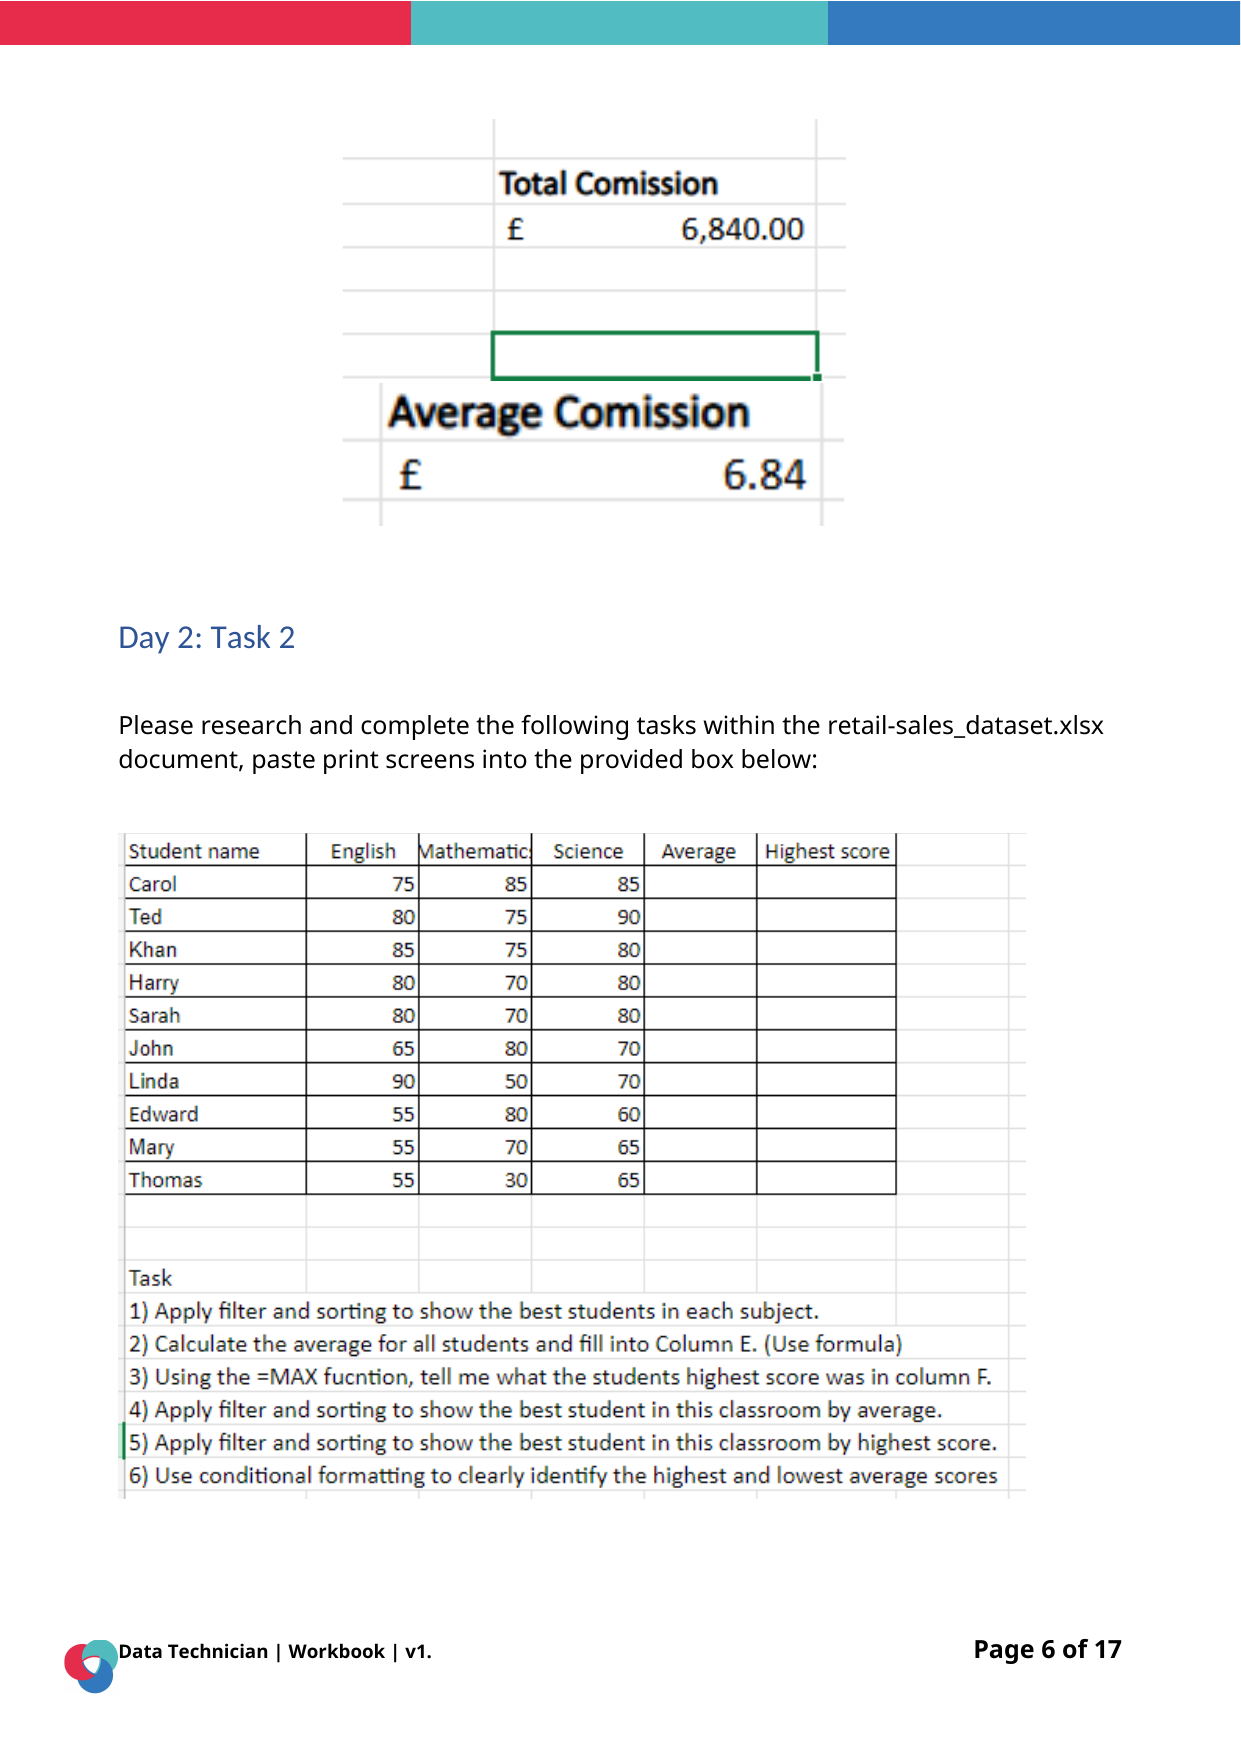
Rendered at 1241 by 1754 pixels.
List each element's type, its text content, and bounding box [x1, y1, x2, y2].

table_cell Print screen 3 [119, 119, 331, 382]
text Please research and complete the following tasks within the retail-sales_dataset.xlsx document, paste print screens into the provided box below: [118, 707, 1122, 776]
table_cell Print screen 4 [119, 384, 331, 527]
table_cell [332, 384, 1121, 527]
subtitle Day 2: Task 2 [118, 616, 1122, 657]
table_cell [332, 119, 1121, 382]
